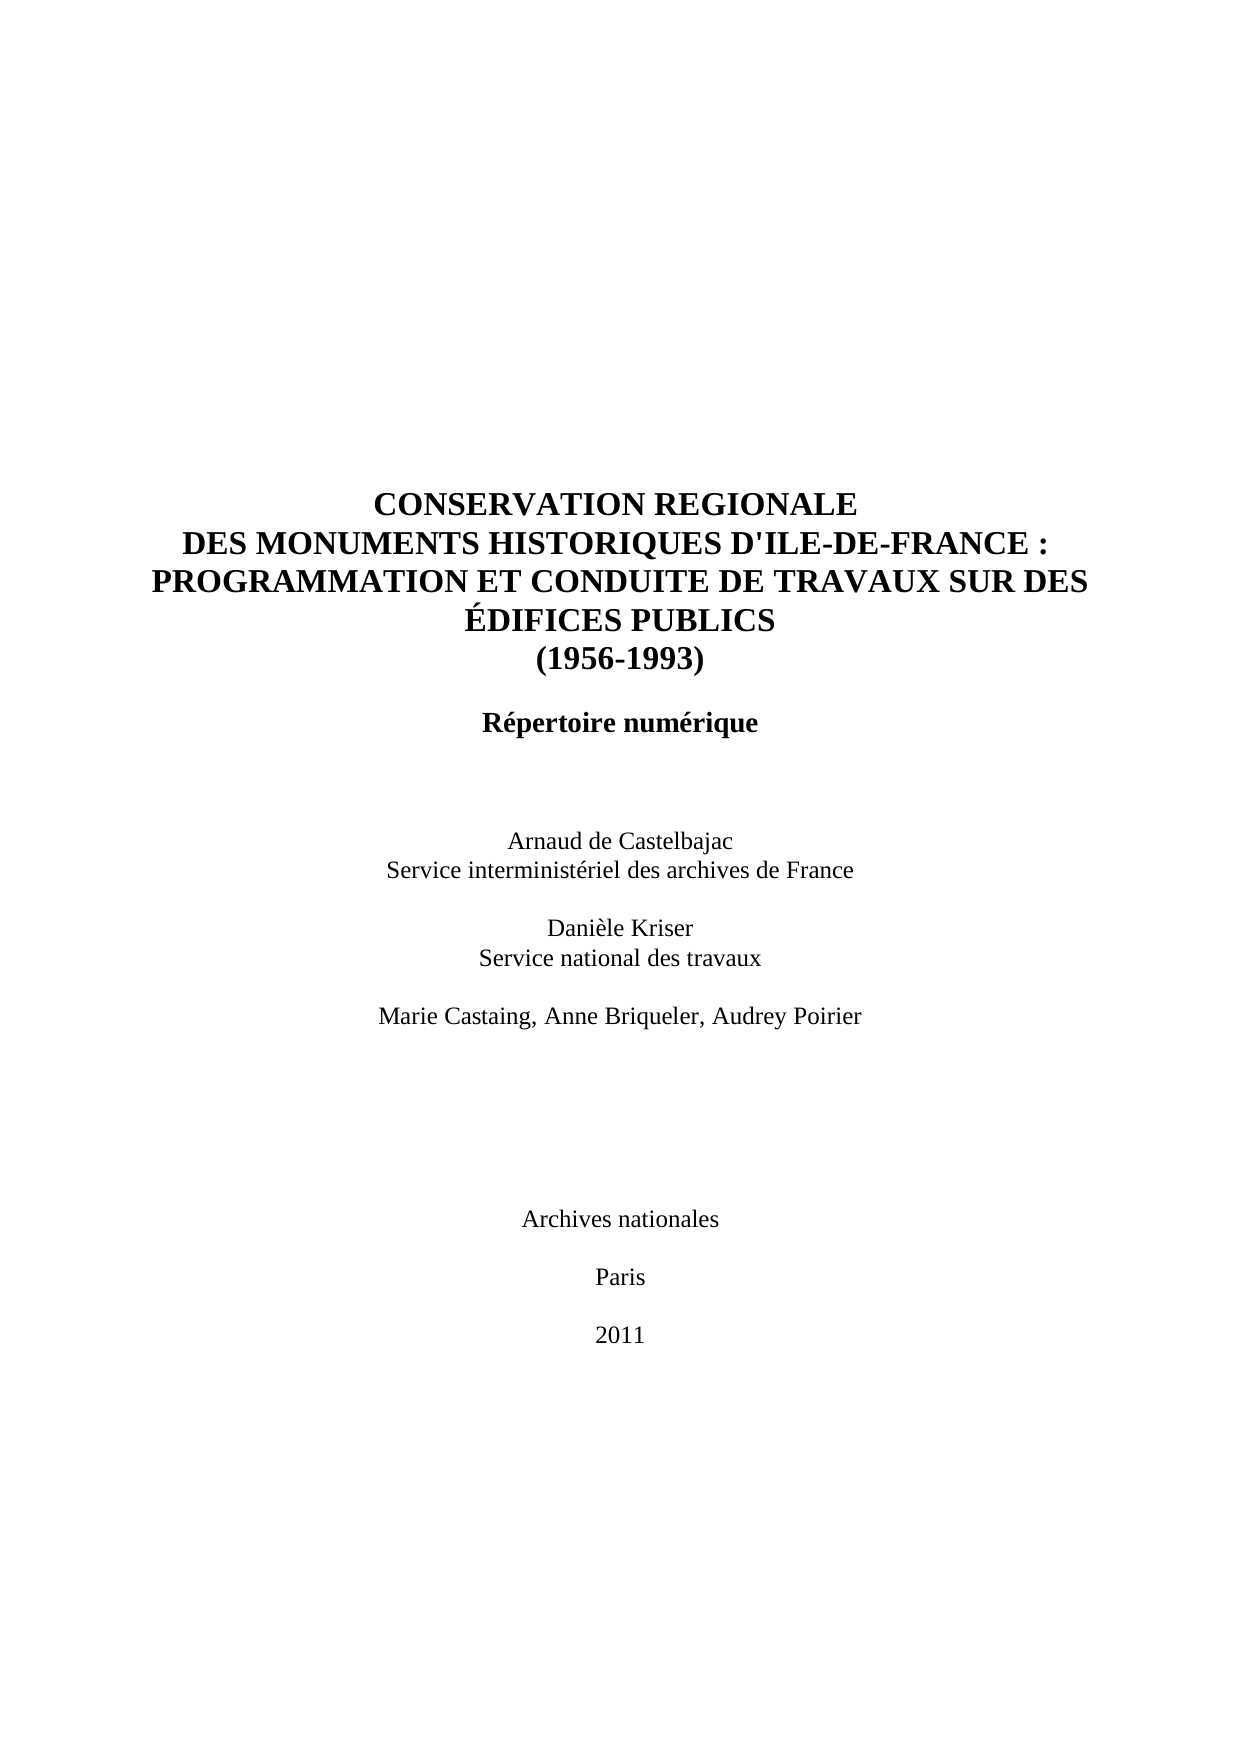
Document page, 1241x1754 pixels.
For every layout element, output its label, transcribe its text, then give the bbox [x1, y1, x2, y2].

text CONSERVATION REGIONALE [148, 484, 1093, 523]
text Programmation et conduite de travaux sur des édifices publics [148, 561, 1093, 638]
text Marie Castaing, Anne Briqueler, Audrey Poirier [148, 1001, 1093, 1029]
text DES MONUMENTS HISTORIQUES D'ILE-DE-FRANCE : [148, 523, 1093, 561]
text Service national des travaux [148, 942, 1093, 971]
text 2011 [148, 1320, 1093, 1349]
text Danièle Kriser [148, 913, 1093, 942]
text Paris [148, 1262, 1093, 1291]
text Arnaud de Castelbajac [148, 826, 1093, 855]
text (1956-1993) [148, 638, 1093, 676]
text Répertoire numérique [148, 705, 1093, 739]
text Archives nationales [148, 1204, 1093, 1233]
text Service interministériel des archives de France [148, 855, 1093, 884]
